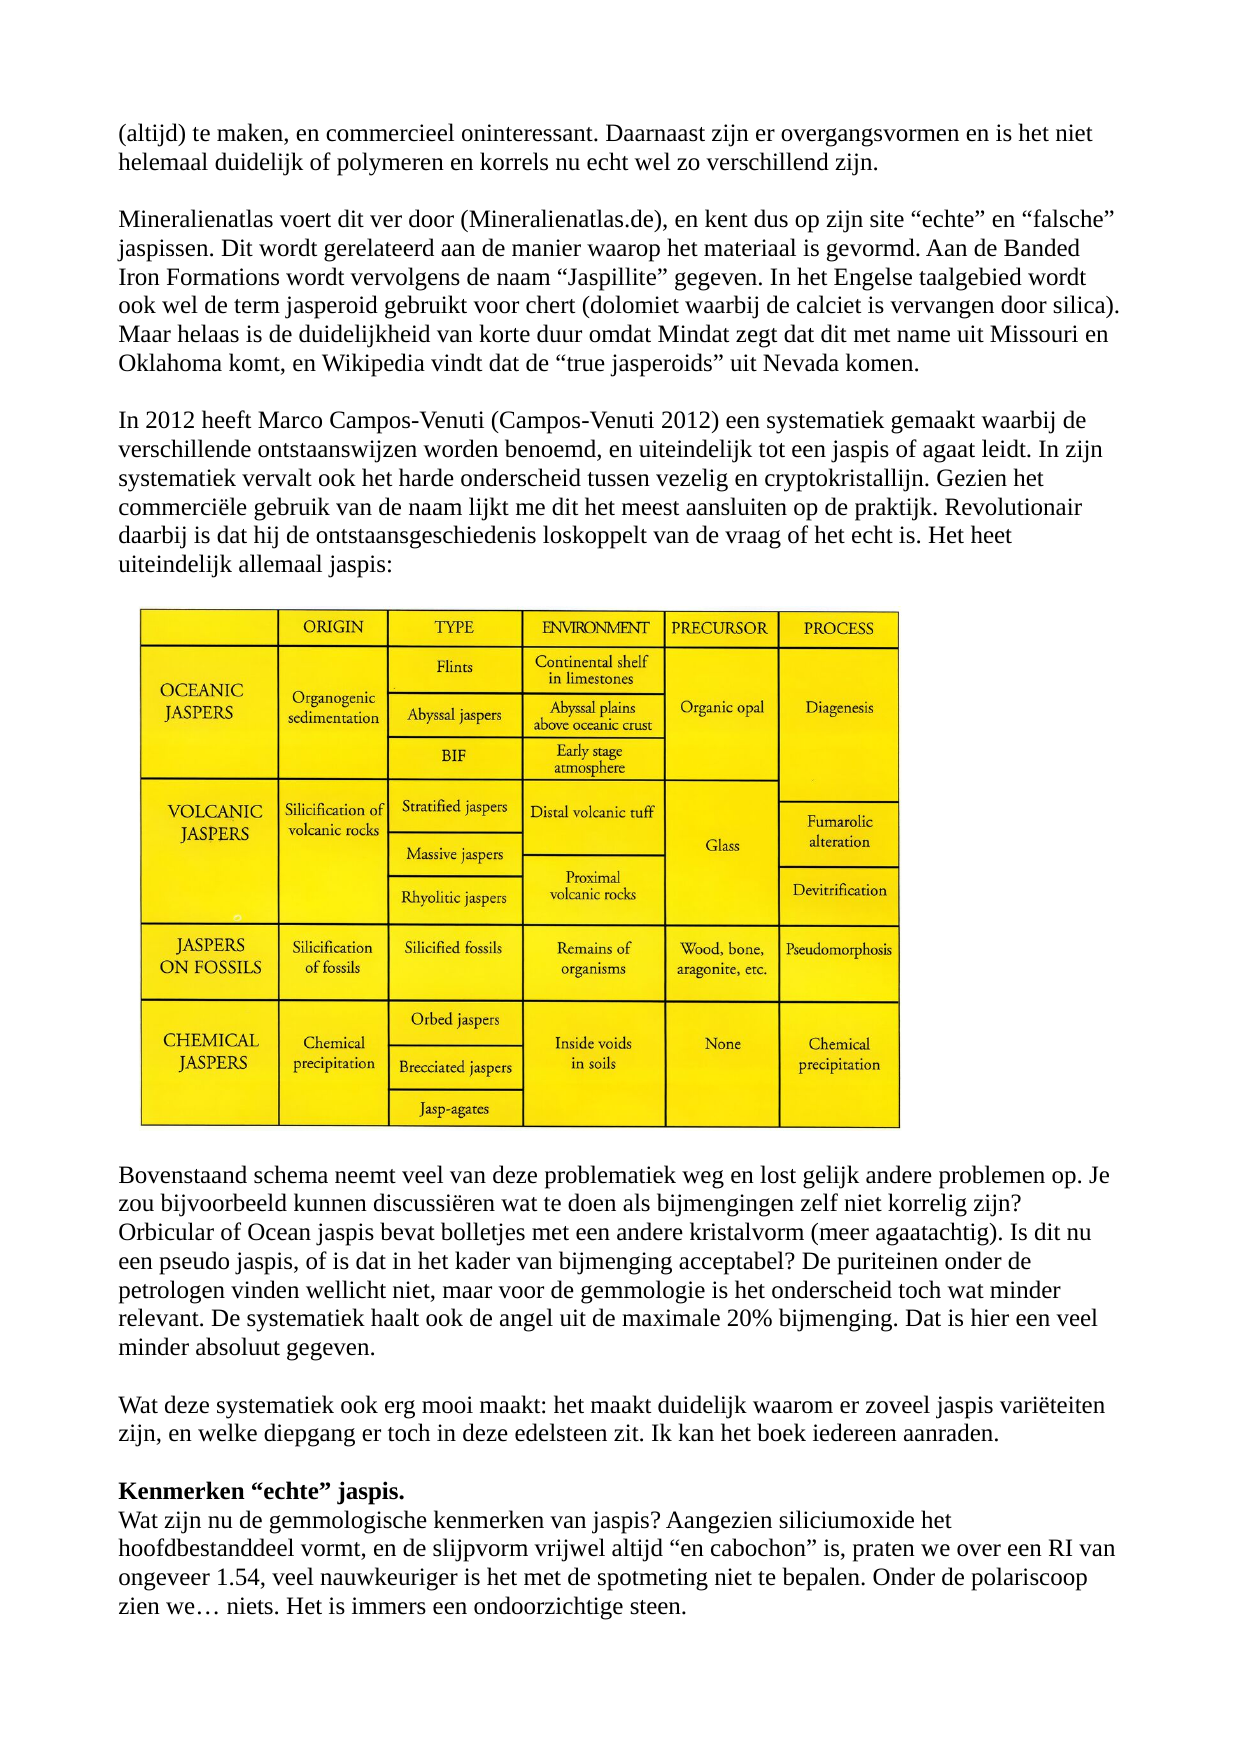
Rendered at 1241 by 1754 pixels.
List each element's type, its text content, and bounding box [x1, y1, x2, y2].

text Kenmerken “echte” jaspis. [118, 1476, 1122, 1505]
picture [138, 606, 902, 1131]
text Bovenstaand schema neemt veel van deze problematiek weg en lost gelijk andere problemen op. Je zou bijvoorbeeld kunnen discussiëren wat te doen als bijmengingen zelf niet korrelig zijn? Orbicular of Ocean jaspis bevat bolletjes met een andere kristalvorm (meer agaatachtig). Is dit nu een pseudo jaspis, of is dat in het kader van bijmenging acceptabel? De puriteinen onder de petrologen vinden wellicht niet, maar voor de gemmologie is het onderscheid toch wat minder relevant. De systematiek haalt ook de angel uit de maximale 20% bijmenging. Dat is hier een veel minder absoluut gegeven. [118, 1160, 1122, 1361]
text (altijd) te maken, en commercieel oninteressant. Daarnaast zijn er overgangsvormen en is het niet helemaal duidelijk of polymeren en korrels nu echt wel zo verschillend zijn. [118, 118, 1122, 176]
text Wat deze systematiek ook erg mooi maakt: het maakt duidelijk waarom er zoveel jaspis variëteiten zijn, en welke diepgang er toch in deze edelsteen zit. Ik kan het boek iedereen aanraden. [118, 1390, 1122, 1447]
text Wat zijn nu de gemmologische kenmerken van jaspis? Aangezien siliciumoxide het hoofdbestanddeel vormt, en de slijpvorm vrijwel altijd “en cabochon” is, praten we over een RI van ongeveer 1.54, veel nauwkeuriger is het met de spotmeting niet te bepalen. Onder de polariscoop zien we… niets. Het is immers een ondoorzichtige steen. [118, 1505, 1122, 1620]
text In 2012 heeft Marco Campos-Venuti (Campos-Venuti 2012) een systematiek gemaakt waarbij de verschillende ontstaanswijzen worden benoemd, en uiteindelijk tot een jaspis of agaat leidt. In zijn systematiek vervalt ook het harde onderscheid tussen vezelig en cryptokristallijn. Gezien het commerciële gebruik van de naam lijkt me dit het meest aansluiten op de praktijk. Revolutionair daarbij is dat hij de ontstaansgeschiedenis loskoppelt van de vraag of het echt is. Het heet uiteindelijk allemaal jaspis: [118, 406, 1122, 578]
text Mineralienatlas voert dit ver door (Mineralienatlas.de), en kent dus op zijn site “echte” en “falsche” jaspissen. Dit wordt gerelateerd aan de manier waarop het materiaal is gevormd. Aan de Banded Iron Formations wordt vervolgens de naam “Jaspillite” gegeven. In het Engelse taalgebied wordt ook wel de term jasperoid gebruikt voor chert (dolomiet waarbij de calciet is vervangen door silica). Maar helaas is de duidelijkheid van korte duur omdat Mindat zegt dat dit met name uit Missouri en Oklahoma komt, en Wikipedia vindt dat de “true jasperoids” uit Nevada komen. [118, 204, 1122, 377]
